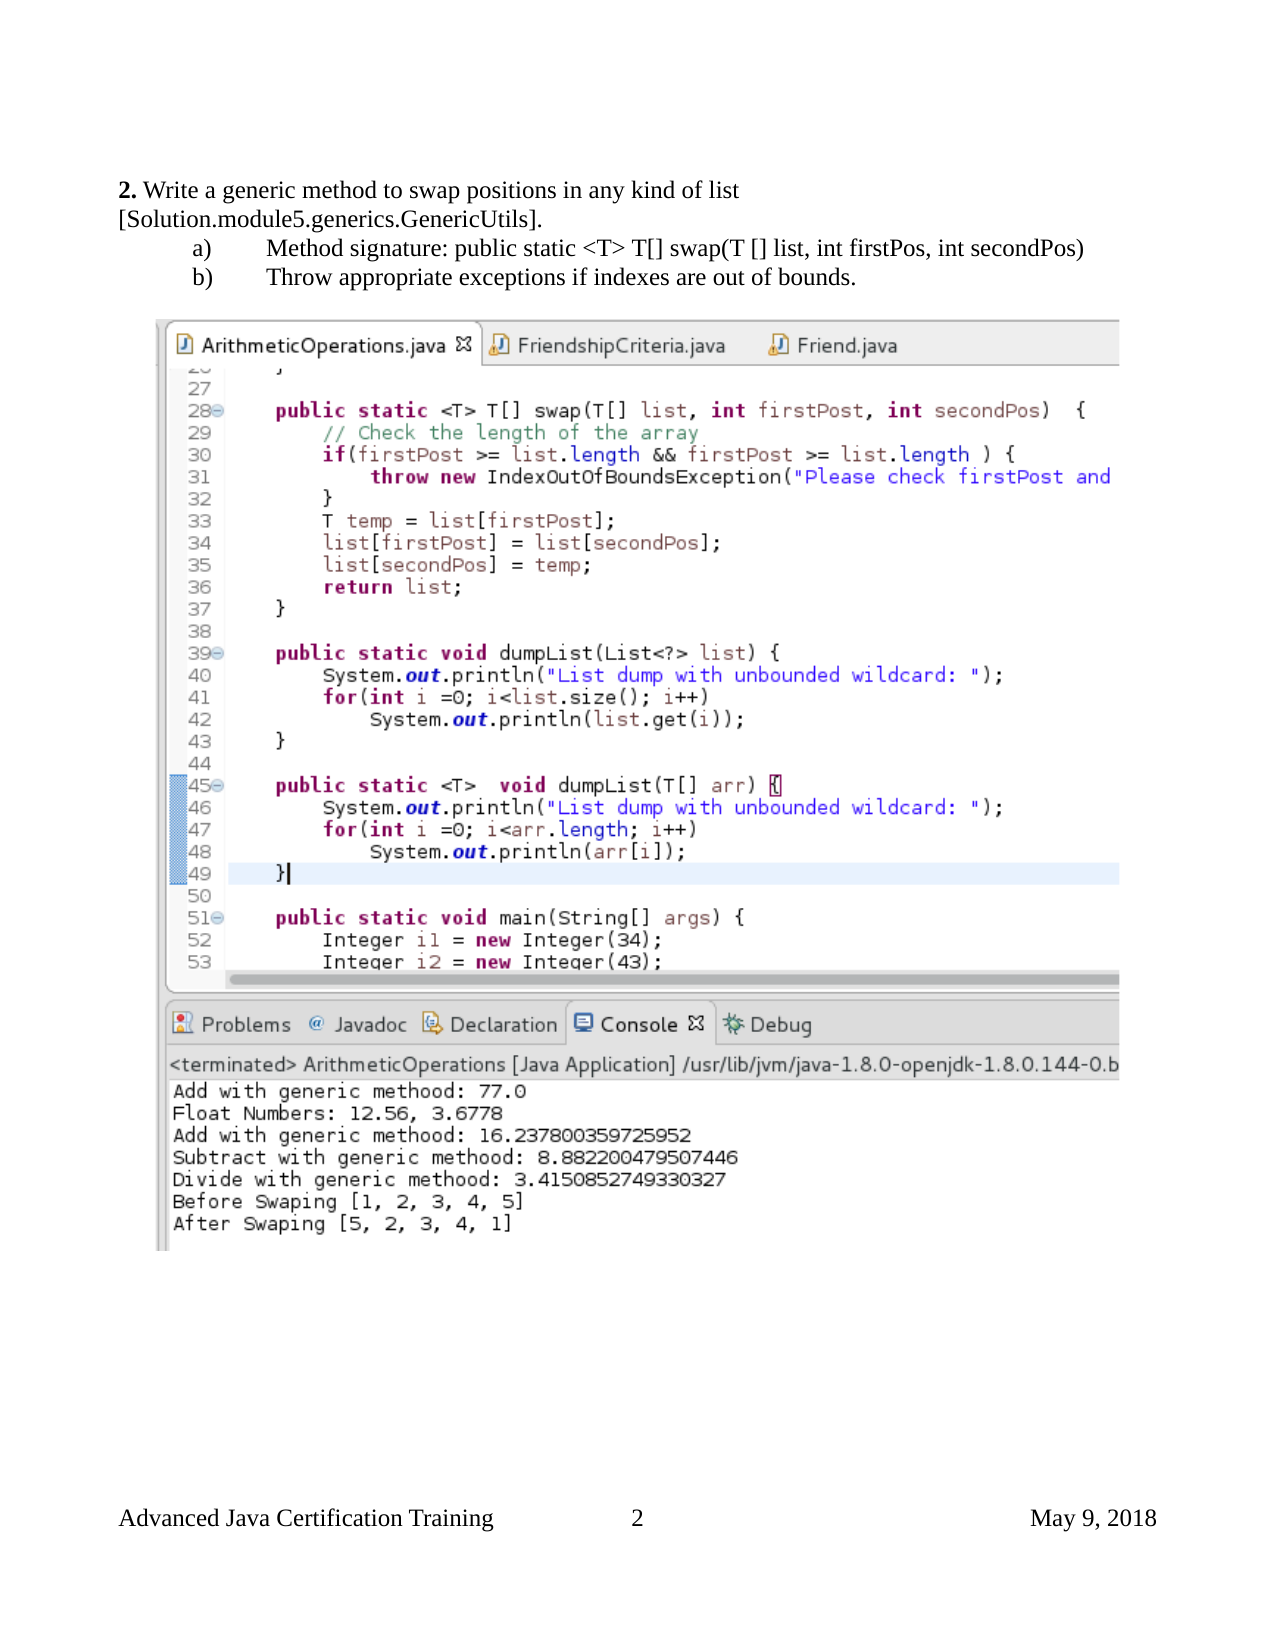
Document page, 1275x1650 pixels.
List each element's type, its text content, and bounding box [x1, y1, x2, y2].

list Method signature: public static <T> T[] swap(T [] list, int firstPos, int secondPos) [192, 233, 1157, 262]
text 2. Write a generic method to swap positions in any kind of list [Solution.module5.generics.GenericUtils]. [118, 176, 1157, 233]
list Throw appropriate exceptions if indexes are out of bounds. [192, 262, 1157, 291]
picture [155, 319, 1120, 1251]
